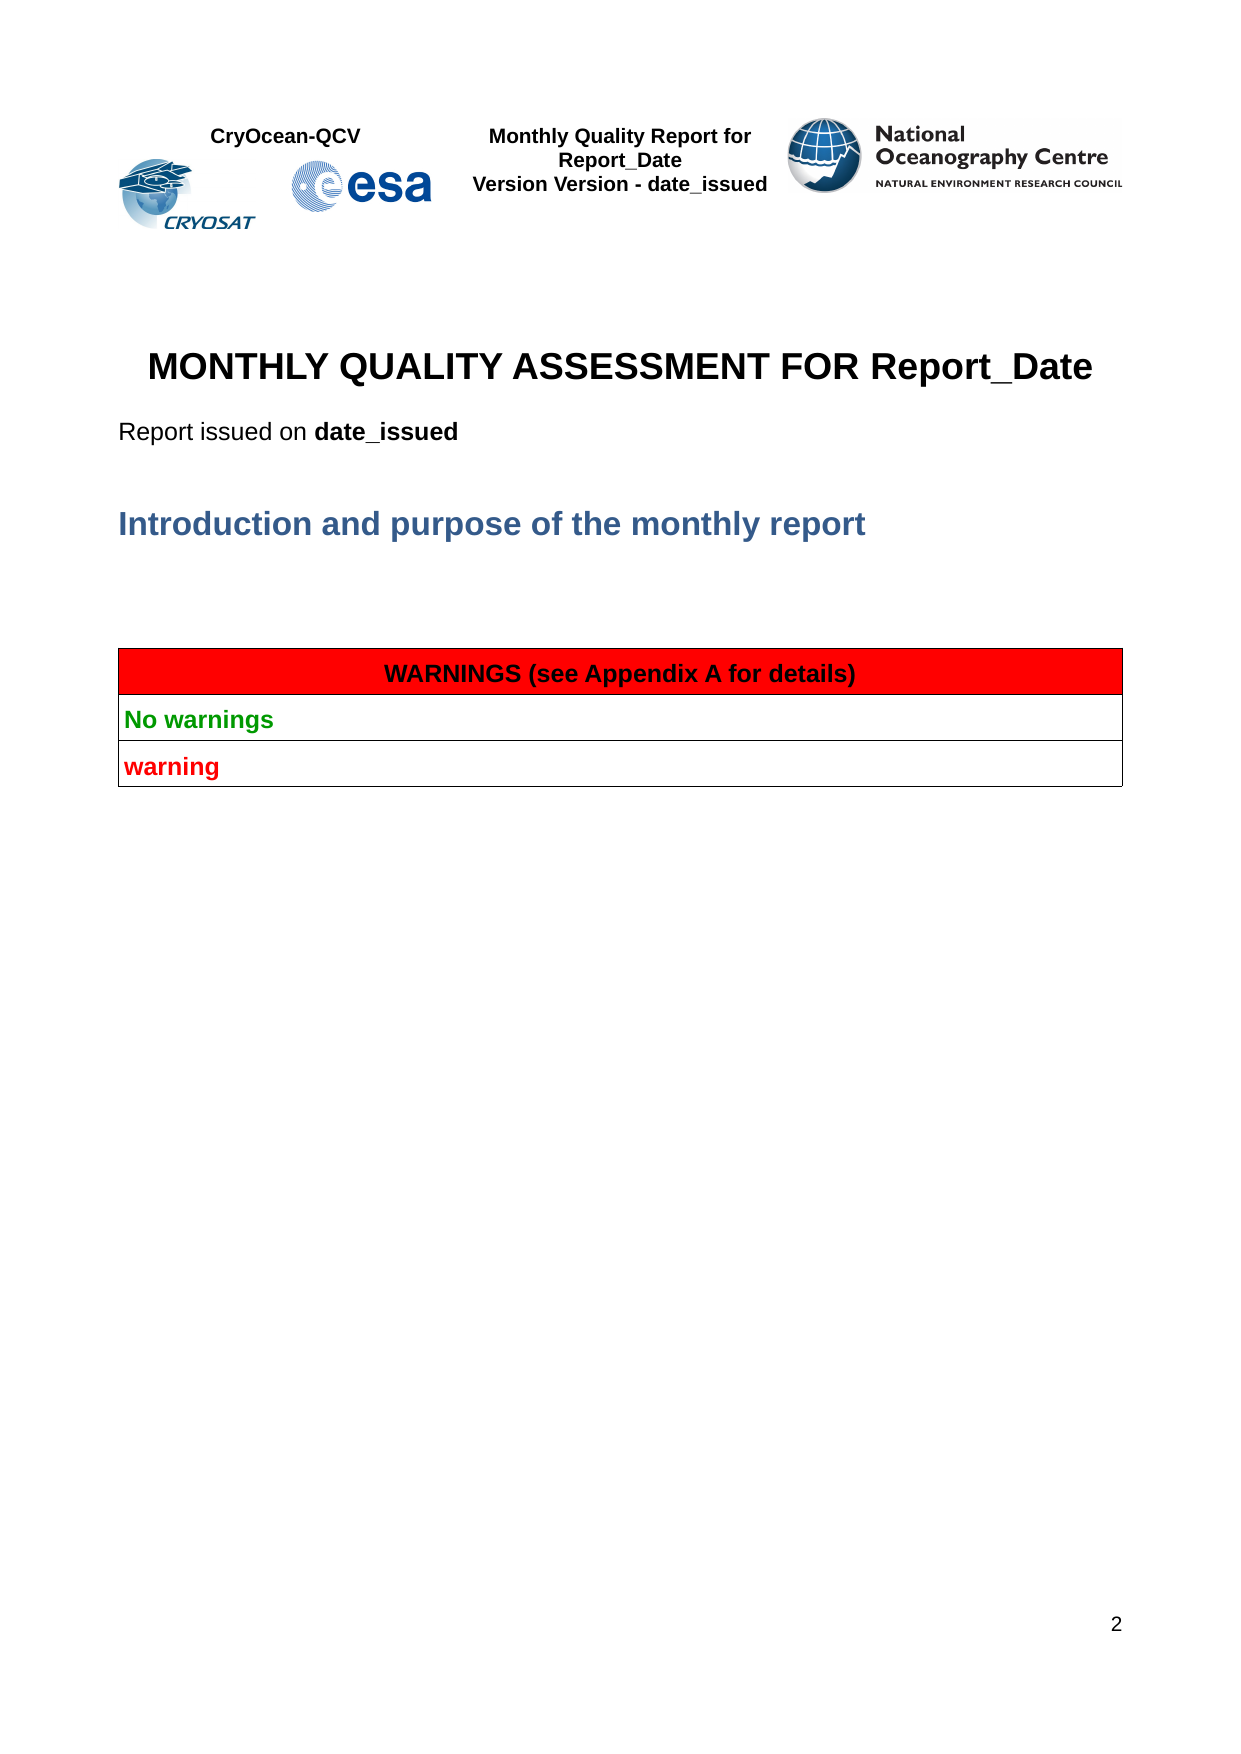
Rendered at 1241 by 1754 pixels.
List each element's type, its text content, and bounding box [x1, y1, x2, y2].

title Report issued on date_issued [118, 416, 1122, 445]
picture [118, 159, 256, 229]
title MONTHLY QUALITY ASSESSMENT FOR Report_Date [118, 344, 1122, 387]
picture [787, 118, 1123, 193]
table_header WARNINGS (see Appendix A for details) [119, 649, 1122, 694]
picture [291, 159, 432, 212]
table_cell No warnings [119, 695, 1122, 740]
table_cell warning [119, 741, 1122, 786]
title Introduction and purpose of the monthly report [118, 500, 1122, 543]
